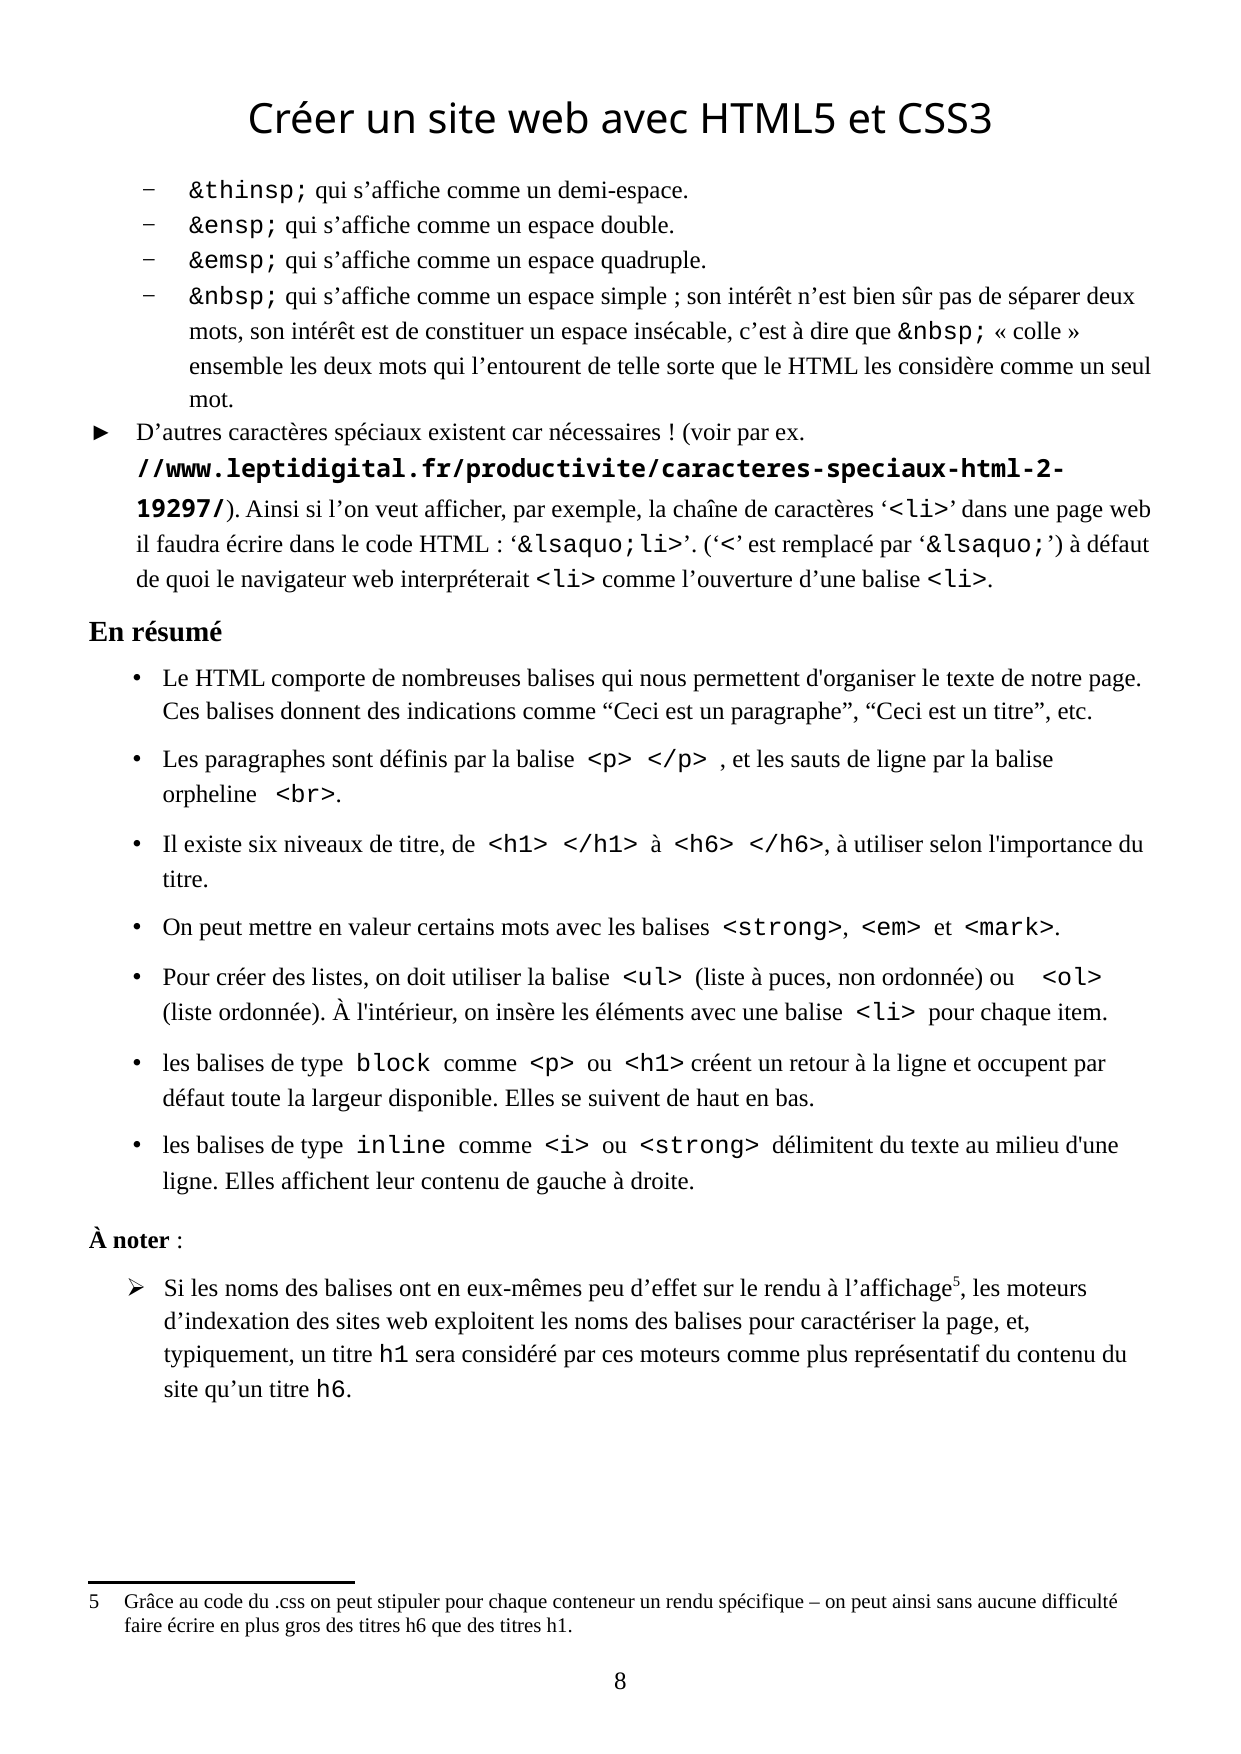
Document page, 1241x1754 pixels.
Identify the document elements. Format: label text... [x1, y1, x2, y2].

text − &ensp; qui s’affiche comme un espace double. [142, 210, 1152, 241]
text − &emsp; qui s’affiche comme un espace quadruple. [142, 246, 1152, 276]
list Le HTML comporte de nombreuses balises qui nous permettent d'organiser le texte de notre page. Ces balises donnent des indications comme “Ceci est un paragraphe”, “Ceci est un titre”, etc. [133, 663, 1152, 725]
list Si les noms des balises ont en eux-mêmes peu d’effet sur le rendu à l’affichage, les moteurs d’indexation des sites web exploitent les noms des balises pour caractériser la page, et, typiquement, un titre h1 sera considéré par ces moteurs comme plus représentatif du contenu du site qu’un titre h6. [126, 1273, 1152, 1405]
text À noter : [88, 1225, 1152, 1254]
text − &nbsp; qui s’affiche comme un espace simple ; son intérêt n’est bien sûr pas de séparer deux mots, son intérêt est de constituer un espace insécable, c’est à dire que &nbsp; « colle » ensemble les deux mots qui l’entourent de telle sorte que le HTML les considère comme un seul mot. [142, 281, 1152, 413]
list Grâce au code du .css on peut stipuler pour chaque conteneur un rendu spécifique – on peut ainsi sans aucune difficulté faire écrire en plus gros des titres h6 que des titres h1. [88, 1588, 1152, 1637]
text ► D’autres caractères spéciaux existent car nécessaires ! (voir par ex. //www.leptidigital.fr/productivite/caracteres-speciaux-html-2-19297/). Ainsi si l’on veut afficher, par exemple, la chaîne de caractères ‘<li>’ dans une page web il faudra écrire dans le code HTML : ‘&lsaquo;li>’. (‘<’ est remplacé par ‘&lsaquo;’) à défaut de quoi le navigateur web interpréterait <li> comme l’ouverture d’une balise <li>. [88, 417, 1152, 595]
list On peut mettre en valeur certains mots avec les balises <strong>, <em> et <mark>. [133, 912, 1152, 943]
list les balises de type block comme <p> ou <h1> créent un retour à la ligne et occupent par défaut toute la largeur disponible. Elles se suivent de haut en bas. [133, 1048, 1152, 1112]
list les balises de type inline comme <i> ou <strong> délimitent du texte au milieu d'une ligne. Elles affichent leur contenu de gauche à droite. [133, 1131, 1152, 1194]
subtitle En résumé [88, 614, 1152, 648]
list Les paragraphes sont définis par la balise <p> </p> , et les sauts de ligne par la balise orpheline <br>. [133, 744, 1152, 810]
text − &thinsp; qui s’affiche comme un demi-espace. [142, 175, 1152, 206]
list Il existe six niveaux de titre, de <h1> </h1> à <h6> </h6>, à utiliser selon l'importance du titre. [133, 829, 1152, 893]
list Pour créer des listes, on doit utiliser la balise <ul> (liste à puces, non ordonnée) ou <ol> (liste ordonnée). À l'intérieur, on insère les éléments avec une balise <li> pour chaque item. [133, 962, 1152, 1028]
